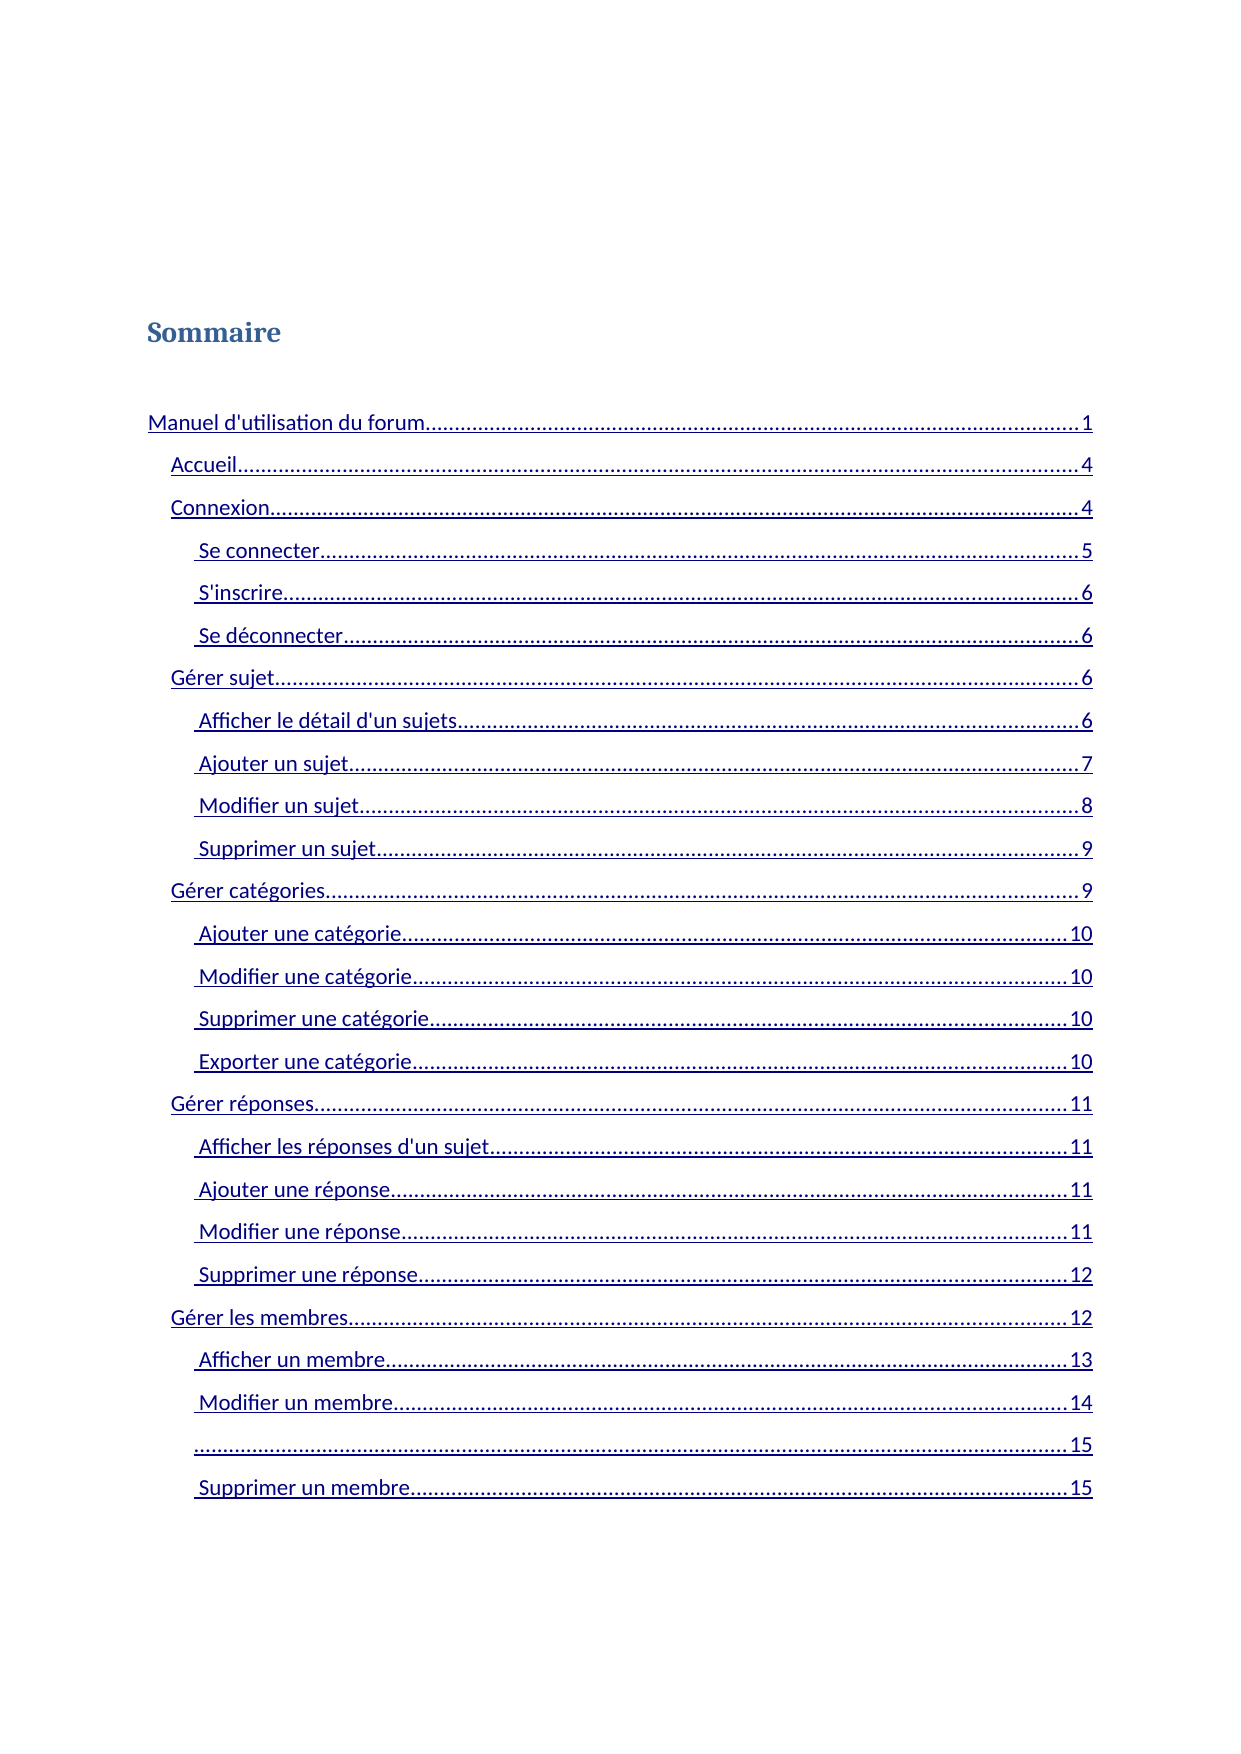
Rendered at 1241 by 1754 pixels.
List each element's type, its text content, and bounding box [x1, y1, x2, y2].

text Modifier un membre 14 [193, 1388, 1093, 1412]
text S'inscrire 6 [193, 578, 1093, 602]
text 15 [193, 1430, 1093, 1454]
text Ajouter une catégorie 10 [193, 919, 1093, 943]
text Gérer les membres 12 [171, 1303, 1093, 1327]
text Manuel d'utilisation du forum 1 [148, 408, 1093, 432]
text Connexion 4 [171, 493, 1093, 517]
text Supprimer une réponse 12 [193, 1260, 1093, 1284]
text Sommaire [148, 316, 1093, 350]
text Gérer réponses 11 [171, 1089, 1093, 1114]
text Modifier un sujet 8 [193, 791, 1093, 816]
text Gérer sujet 6 [171, 663, 1093, 688]
text Se déconnecter 6 [193, 621, 1093, 645]
text Accueil 4 [171, 451, 1093, 475]
text Exporter une catégorie 10 [193, 1047, 1093, 1071]
text Gérer catégories 9 [171, 877, 1093, 901]
text Ajouter une réponse 11 [193, 1175, 1093, 1199]
text Afficher un membre 13 [193, 1345, 1093, 1369]
text Supprimer un sujet 9 [193, 834, 1093, 858]
text Modifier une catégorie 10 [193, 962, 1093, 986]
text Afficher les réponses d'un sujet 11 [193, 1132, 1093, 1156]
text Ajouter un sujet 7 [193, 749, 1093, 773]
text Modifier une réponse 11 [193, 1217, 1093, 1242]
text Supprimer un membre 15 [193, 1473, 1093, 1497]
text Supprimer une catégorie 10 [193, 1004, 1093, 1028]
text Se connecter 5 [193, 536, 1093, 560]
text Afficher le détail d'un sujets 6 [193, 706, 1093, 730]
